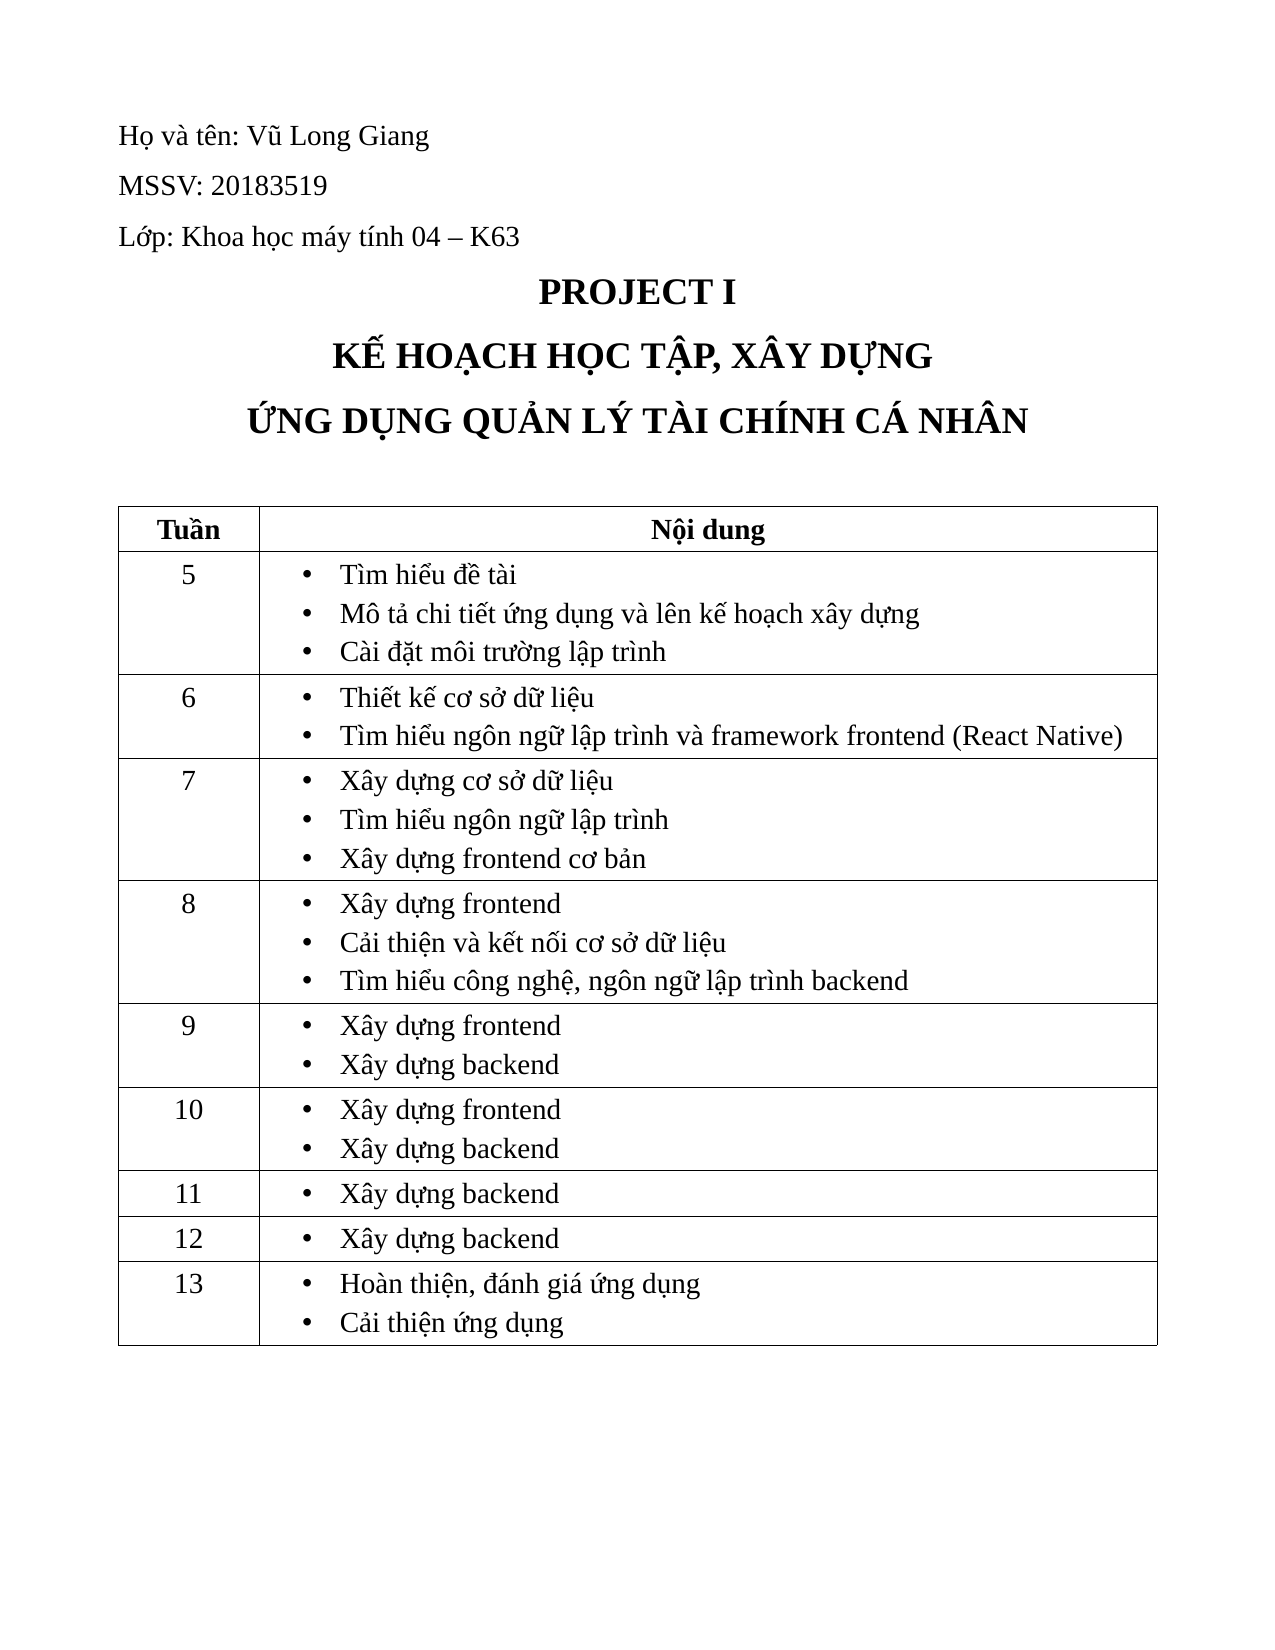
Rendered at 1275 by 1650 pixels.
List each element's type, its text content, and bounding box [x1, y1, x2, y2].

text MSSV: 20183519 [118, 168, 1157, 202]
table_header Tuần [119, 507, 259, 551]
text Họ và tên: Vũ Long Giang [118, 118, 1157, 152]
table_cell 7 [119, 759, 259, 880]
table_cell Xây dựng frontend Xây dựng backend [260, 1088, 1157, 1170]
text Lớp: Khoa học máy tính 04 – K63 [118, 219, 1157, 252]
table_cell Xây dựng frontend Xây dựng backend [260, 1004, 1157, 1087]
table_cell 12 [119, 1217, 259, 1261]
table_cell Thiết kế cơ sở dữ liệu Tìm hiểu ngôn ngữ lập trình và framework frontend (React Native) [260, 675, 1157, 758]
table_cell Xây dựng cơ sở dữ liệu Tìm hiểu ngôn ngữ lập trình Xây dựng frontend cơ bản [260, 759, 1157, 880]
table_cell Tìm hiểu đề tài Mô tả chi tiết ứng dụng và lên kế hoạch xây dựng Cài đặt môi trường lập trình [260, 552, 1157, 674]
table_cell 6 [119, 675, 259, 758]
table_cell 5 [119, 552, 259, 674]
text PROJECT I [118, 269, 1157, 312]
text ỨNG DỤNG QUẢN LÝ TÀI CHÍNH CÁ NHÂN [118, 398, 1157, 442]
table_cell 10 [119, 1088, 259, 1170]
table_cell Hoàn thiện, đánh giá ứng dụng Cải thiện ứng dụng [260, 1262, 1157, 1345]
table_header Nội dung [260, 507, 1157, 551]
table_cell 13 [119, 1262, 259, 1345]
table_cell 8 [119, 881, 259, 1003]
table_cell 9 [119, 1004, 259, 1087]
table_cell Xây dựng frontend Cải thiện và kết nối cơ sở dữ liệu Tìm hiểu công nghệ, ngôn ngữ lập trình backend [260, 881, 1157, 1003]
table_cell 11 [119, 1171, 259, 1216]
text KẾ HOẠCH HỌC TẬP, XÂY DỰNG [118, 334, 1157, 377]
table_cell Xây dựng backend [260, 1217, 1157, 1261]
table_cell Xây dựng backend [260, 1171, 1157, 1216]
